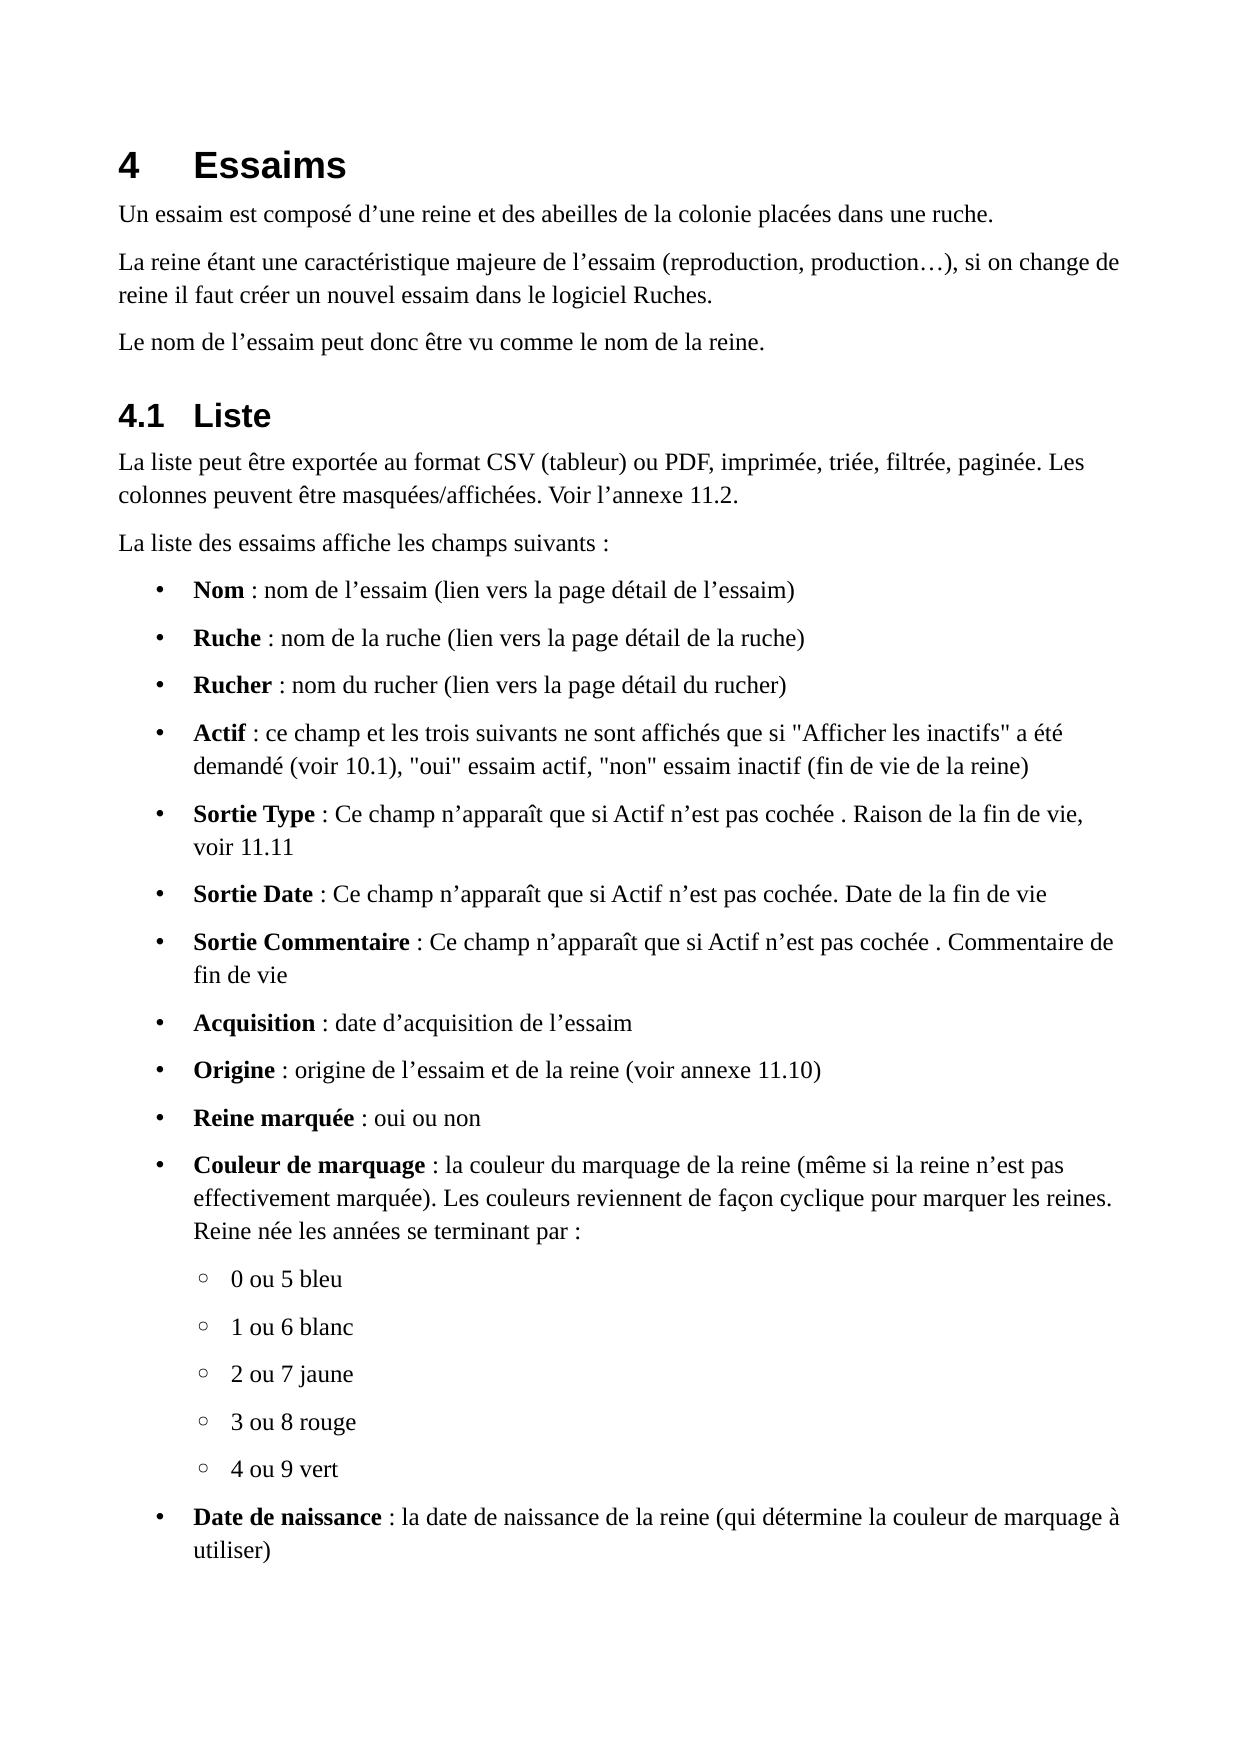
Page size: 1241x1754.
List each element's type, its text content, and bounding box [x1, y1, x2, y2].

list Nom : nom de l’essaim (lien vers la page détail de l’essaim) [156, 575, 1122, 604]
list Sortie Date : Ce champ n’apparaît que si Actif n’est pas cochée. Date de la fin de vie [156, 879, 1122, 908]
list Date de naissance : la date de naissance de la reine (qui détermine la couleur de marquage à utiliser) [156, 1502, 1122, 1564]
text La liste peut être exportée au format CSV (tableur) ou PDF, imprimée, triée, filtrée, paginée. Les colonnes peuvent être masquées/affichées. Voir l’annexe 11.2. [118, 447, 1122, 509]
list Reine marquée : oui ou non [156, 1103, 1122, 1132]
list 3 ou 8 rouge [193, 1407, 1122, 1436]
list Acquisition : date d’acquisition de l’essaim [156, 1008, 1122, 1036]
list Couleur de marquage : la couleur du marquage de la reine (même si la reine n’est pas effectivement marquée). Les couleurs reviennent de façon cyclique pour marquer les reines. Reine née les années se terminant par : [156, 1150, 1122, 1245]
text Un essaim est composé d’une reine et des abeilles de la colonie placées dans une ruche. [118, 199, 1122, 228]
list Actif : ce champ et les trois suivants ne sont affichés que si "Afficher les inactifs" a été demandé (voir 10.1), "oui" essaim actif, "non" essaim inactif (fin de vie de la reine) [156, 718, 1122, 780]
list Sortie Type : Ce champ n’apparaît que si Actif n’est pas cochée . Raison de la fin de vie, voir 11.11 [156, 799, 1122, 861]
list Sortie Commentaire : Ce champ n’apparaît que si Actif n’est pas cochée . Commentaire de fin de vie [156, 927, 1122, 989]
subtitle Essaims [118, 143, 1122, 187]
list 1 ou 6 blanc [193, 1312, 1122, 1340]
list Origine : origine de l’essaim et de la reine (voir annexe 11.10) [156, 1055, 1122, 1084]
list 4 ou 9 vert [193, 1454, 1122, 1483]
list Ruche : nom de la ruche (lien vers la page détail de la ruche) [156, 623, 1122, 652]
list 2 ou 7 jaune [193, 1359, 1122, 1388]
text La liste des essaims affiche les champs suivants : [118, 528, 1122, 556]
text La reine étant une caractéristique majeure de l’essaim (reproduction, production…), si on change de reine il faut créer un nouvel essaim dans le logiciel Ruches. [118, 247, 1122, 309]
subtitle Liste [118, 396, 1122, 434]
text Le nom de l’essaim peut donc être vu comme le nom de la reine. [118, 327, 1122, 356]
list 0 ou 5 bleu [193, 1264, 1122, 1293]
list Rucher : nom du rucher (lien vers la page détail du rucher) [156, 671, 1122, 699]
